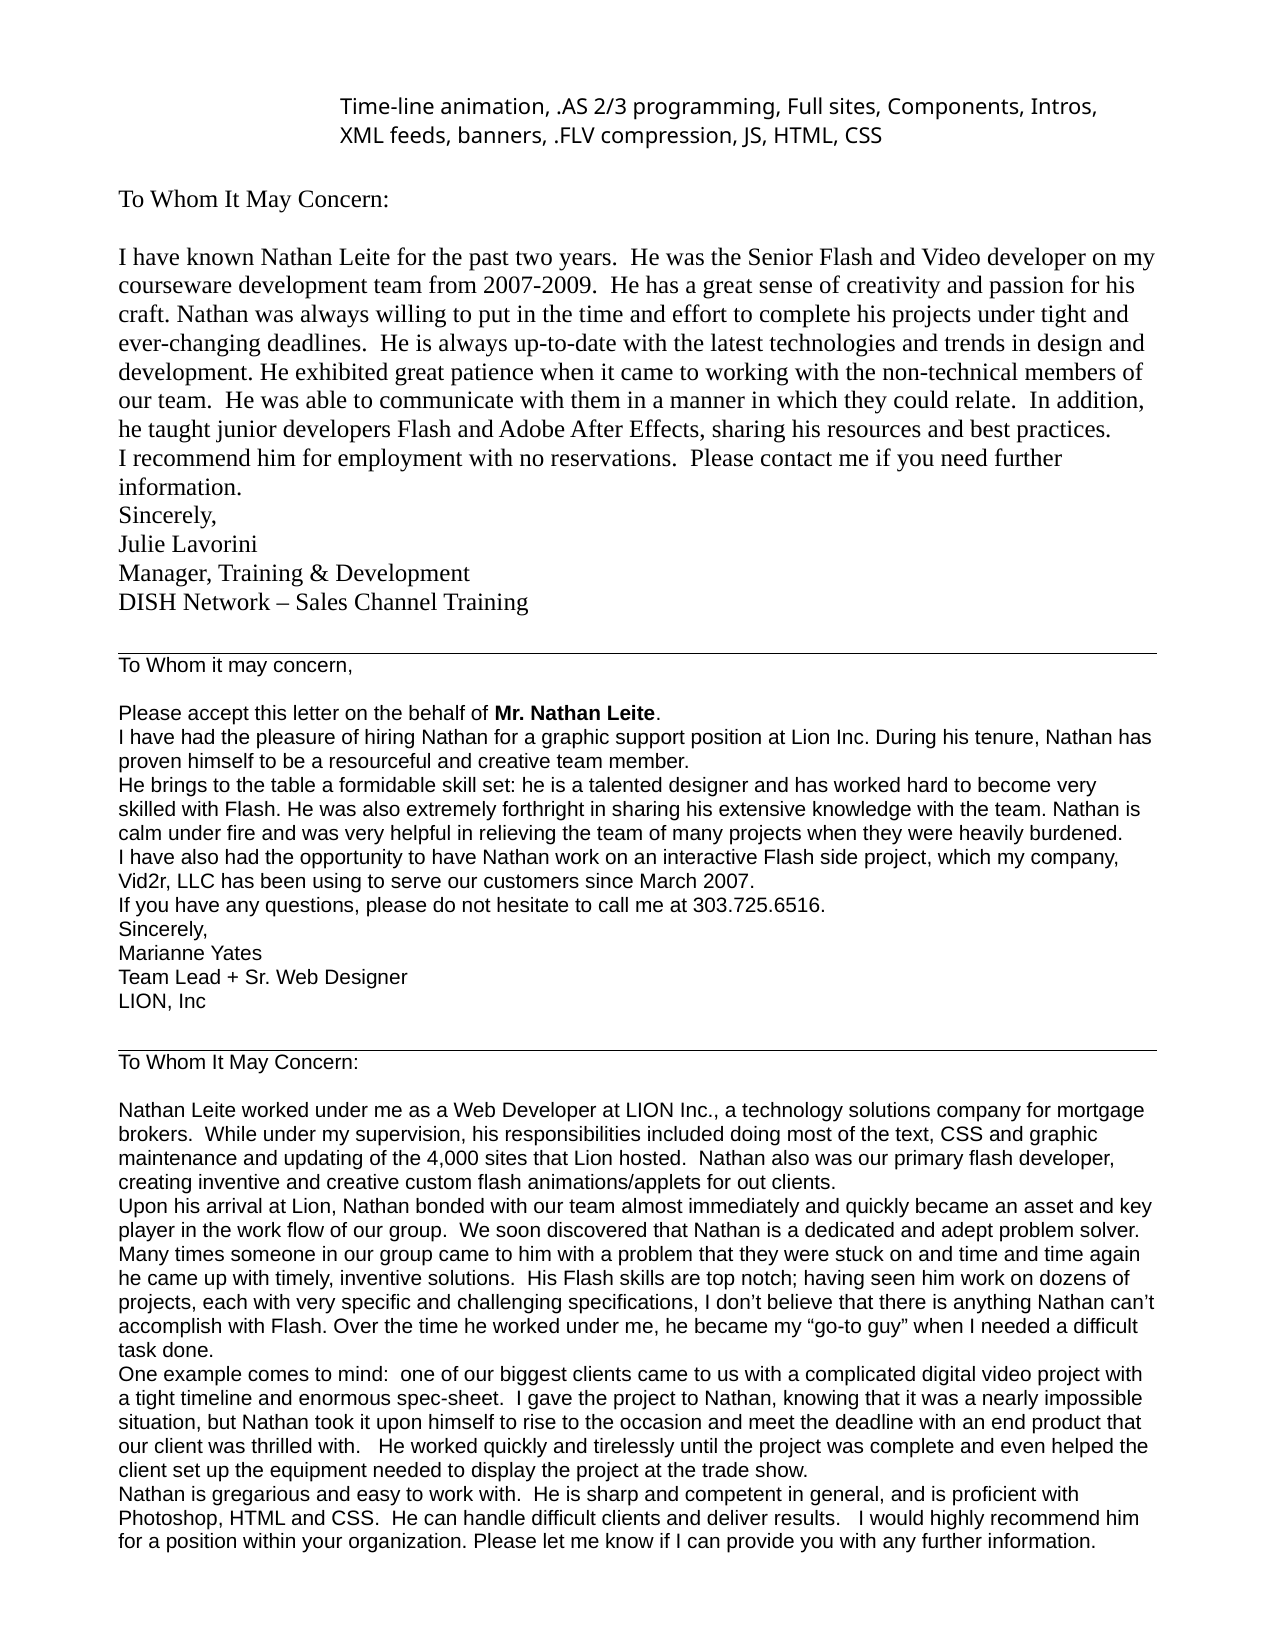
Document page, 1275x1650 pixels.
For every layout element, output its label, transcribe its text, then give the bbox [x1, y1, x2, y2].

text I have had the pleasure of hiring Nathan for a graphic support position at Lion Inc. During his tenure, Nathan has proven himself to be a resourceful and creative team member. [118, 725, 1157, 773]
text Team Lead + Sr. Web Designer [118, 964, 1157, 988]
text XML feeds, banners, .FLV compression, JS, HTML, CSS [118, 120, 1157, 150]
text DISH Network – Sales Channel Training [118, 587, 1157, 616]
text I have also had the opportunity to have Nathan work on an interactive Flash side project, which my company, Vid2r, LLC has been using to serve our customers since March 2007. [118, 845, 1157, 893]
text To Whom it may concern, [118, 654, 1157, 677]
text Time-line animation, .AS 2/3 programming, Full sites, Components, Intros, [118, 91, 1157, 120]
text If you have any questions, please do not hesitate to call me at 303.725.6516. [118, 893, 1157, 917]
text Upon his arrival at Lion, Nathan bonded with our team almost immediately and quickly became an asset and key player in the work flow of our group. We soon discovered that Nathan is a dedicated and adept problem solver. Many times someone in our group came to him with a problem that they were stuck on and time and time again he came up with timely, inventive solutions. His Flash skills are top notch; having seen him work on dozens of projects, each with very specific and challenging specifications, I don’t believe that there is anything Nathan can’t accomplish with Flash. Over the time he worked under me, he became my “go-to guy” when I needed a difficult task done. [118, 1194, 1157, 1362]
text He brings to the table a formidable skill set: he is a talented designer and has worked hard to become very skilled with Flash. He was also extremely forthright in sharing his extensive knowledge with the team. Nathan is calm under fire and was very helpful in relieving the team of many projects when they were heavily burdened. [118, 773, 1157, 845]
text Nathan Leite worked under me as a Web Developer at LION Inc., a technology solutions company for mortgage brokers. While under my supervision, his responsibilities included doing most of the text, CSS and graphic maintenance and updating of the 4,000 sites that Lion hosted. Nathan also was our primary flash developer, creating inventive and creative custom flash animations/applets for out clients. [118, 1098, 1157, 1194]
text Please accept this letter on the behalf of Mr. Nathan Leite. [118, 701, 1157, 725]
text Marianne Yates [118, 941, 1157, 964]
text Nathan is gregarious and easy to work with. He is sharp and competent in general, and is proficient with Photoshop, HTML and CSS. He can handle difficult clients and deliver results. I would highly recommend him for a position within your organization. Please let me know if I can provide you with any further information. [118, 1481, 1157, 1553]
text To Whom It May Concern: [118, 1051, 1157, 1074]
text LION, Inc [118, 988, 1157, 1012]
text To Whom It May Concern: [118, 184, 1157, 213]
text One example comes to mind: one of our biggest clients came to us with a complicated digital video project with a tight timeline and enormous spec-sheet. I gave the project to Nathan, knowing that it was a nearly impossible situation, but Nathan took it upon himself to rise to the occasion and meet the deadline with an end product that our client was thrilled with. He worked quickly and tirelessly until the project was complete and even helped the client set up the equipment needed to display the project at the trade show. [118, 1362, 1157, 1481]
text Sincerely, [118, 917, 1157, 941]
text I recommend him for employment with no reservations. Please contact me if you need further information. [118, 443, 1157, 501]
text I have known Nathan Leite for the past two years. He was the Senior Flash and Video developer on my courseware development team from 2007-2009. He has a great sense of creativity and passion for his craft. Nathan was always willing to put in the time and effort to complete his projects under tight and ever-changing deadlines. He is always up-to-date with the latest technologies and trends in design and development. He exhibited great patience when it came to working with the non-technical members of our team. He was able to communicate with them in a manner in which they could relate. In addition, he taught junior developers Flash and Adobe After Effects, sharing his resources and best practices. [118, 242, 1157, 443]
text Manager, Training & Development [118, 558, 1157, 587]
text Sincerely, [118, 501, 1157, 529]
text Julie Lavorini [118, 529, 1157, 558]
